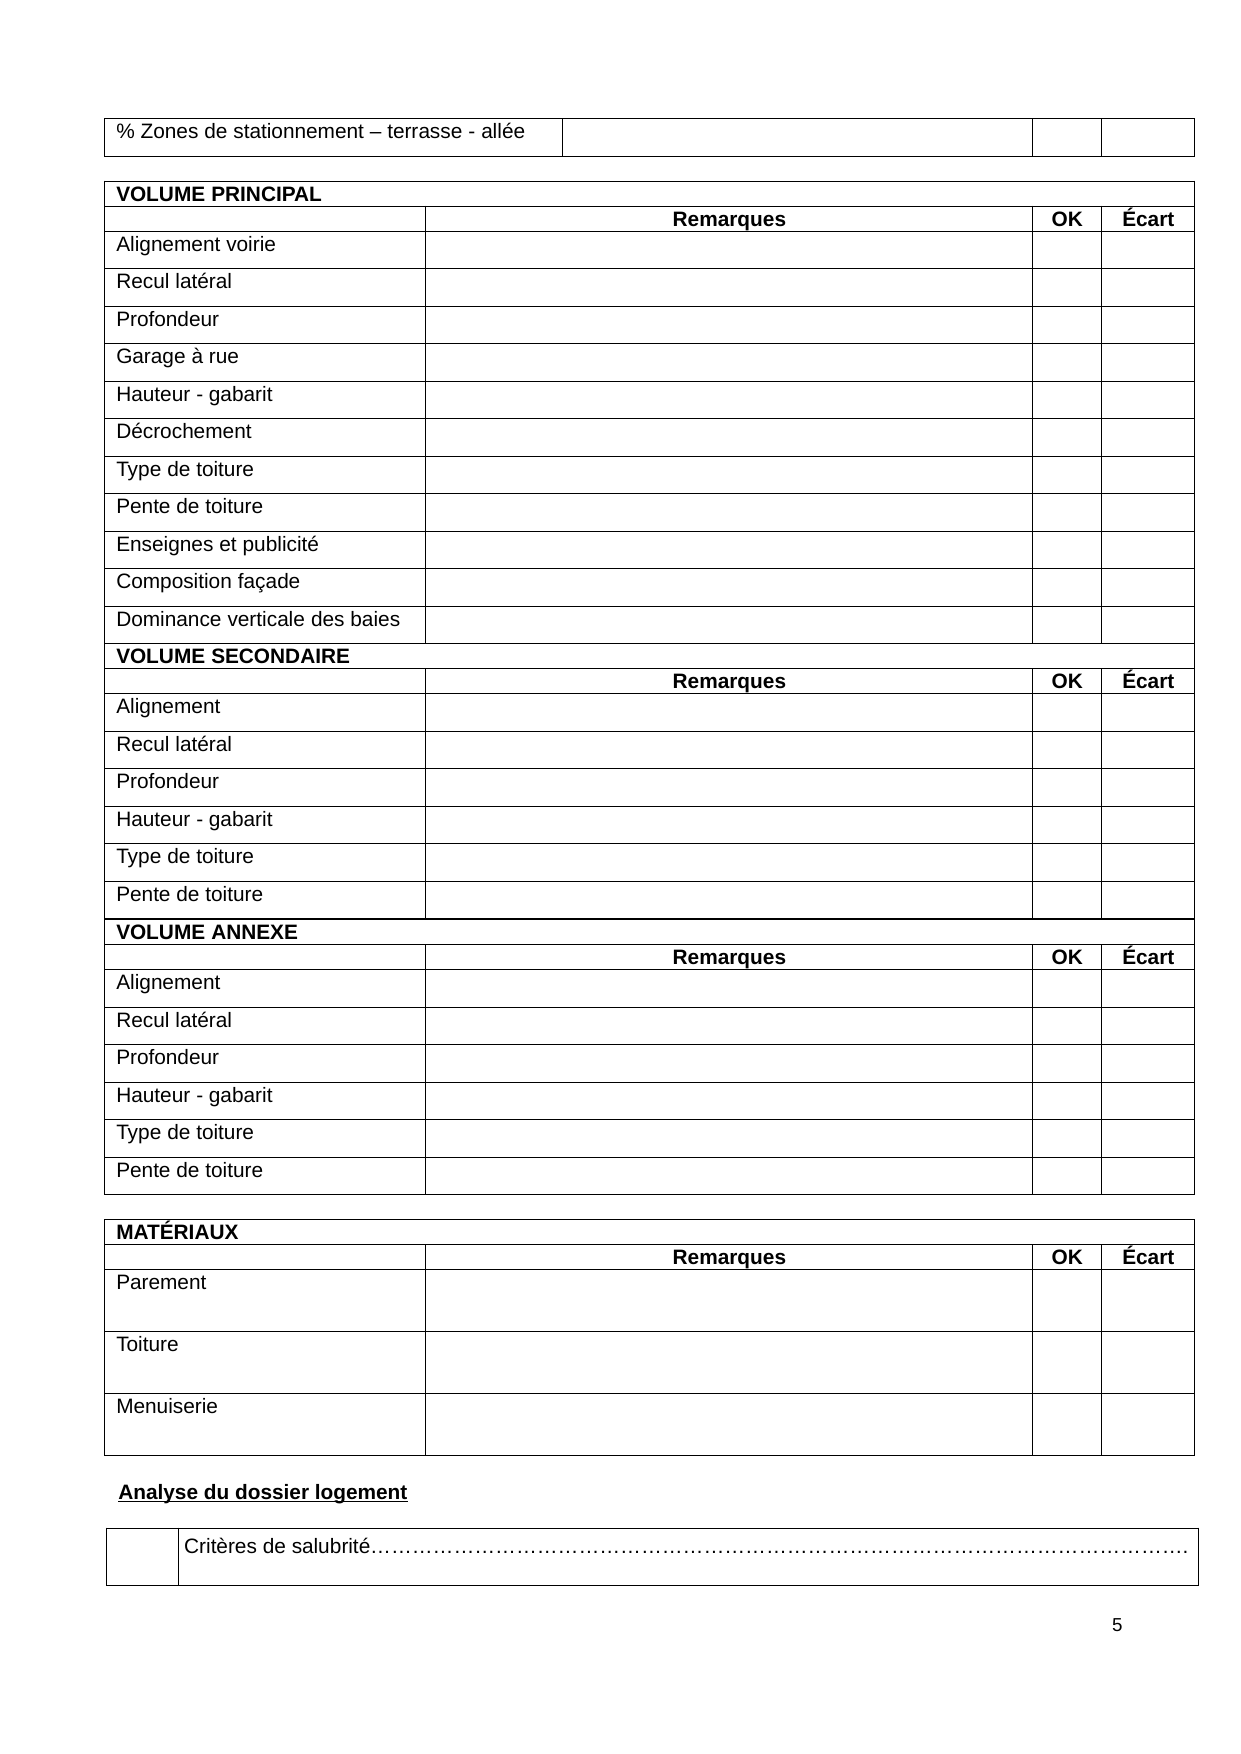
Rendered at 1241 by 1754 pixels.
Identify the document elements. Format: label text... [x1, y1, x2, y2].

table_cell [1033, 269, 1101, 306]
table_cell OK [1033, 207, 1101, 231]
table_cell [1102, 732, 1194, 768]
table_cell Hauteur - gabarit [105, 382, 425, 418]
table_cell Alignement [105, 694, 425, 731]
table_header VOLUME ANNEXE [105, 920, 1194, 944]
table_cell [426, 970, 1032, 1007]
table_cell Type de toiture [105, 844, 425, 881]
table_cell [1102, 1008, 1194, 1044]
table_cell [426, 494, 1032, 531]
table_cell Menuiserie [105, 1394, 425, 1455]
table_cell [426, 1008, 1032, 1044]
table_cell Décrochement [105, 419, 425, 456]
table_cell Toiture [105, 1332, 425, 1393]
table_cell Profondeur [105, 307, 425, 343]
table_cell [1102, 1332, 1194, 1393]
table_cell [1033, 1158, 1101, 1194]
table_cell [426, 232, 1032, 268]
table_cell Remarques [426, 207, 1032, 231]
table_cell [1033, 307, 1101, 343]
table_cell [1033, 382, 1101, 418]
table_cell [426, 1083, 1032, 1119]
table_cell [1102, 457, 1194, 493]
table_cell [426, 807, 1032, 843]
table_header VOLUME PRINCIPAL [105, 182, 1194, 206]
table_cell Type de toiture [105, 457, 425, 493]
table_cell [1033, 344, 1101, 381]
table_cell Recul latéral [105, 732, 425, 768]
table_cell [426, 457, 1032, 493]
table_cell [426, 1332, 1032, 1393]
table_cell [426, 1158, 1032, 1194]
table_cell [426, 419, 1032, 456]
table_cell OK [1033, 945, 1101, 969]
table_cell Hauteur - gabarit [105, 1083, 425, 1119]
table_cell [1102, 269, 1194, 306]
table_cell [1102, 1120, 1194, 1157]
table_cell [426, 569, 1032, 606]
table_cell [1033, 419, 1101, 456]
table_cell [426, 344, 1032, 381]
table_cell [1033, 769, 1101, 806]
table_cell Dominance verticale des baies [105, 607, 425, 643]
table_cell Écart [1102, 207, 1194, 231]
table_cell [426, 1045, 1032, 1082]
table_cell VOLUME SECONDAIRE [105, 644, 1194, 668]
table_cell % Zones de stationnement – terrasse - allée [105, 119, 562, 156]
table_cell Enseignes et publicité [105, 532, 425, 568]
table_cell [1033, 1394, 1101, 1455]
table_cell [1102, 1394, 1194, 1455]
table_cell Parement [105, 1270, 425, 1331]
table_cell [426, 1394, 1032, 1455]
table_cell [1102, 694, 1194, 731]
table_cell Écart [1102, 1245, 1194, 1269]
table_cell [1033, 1120, 1101, 1157]
table_header MATÉRIAUX [105, 1220, 1194, 1244]
table_cell Pente de toiture [105, 1158, 425, 1194]
table_cell [1033, 569, 1101, 606]
table_cell [1102, 1158, 1194, 1194]
table_cell [1102, 970, 1194, 1007]
table_cell [1033, 1083, 1101, 1119]
table_cell [1033, 970, 1101, 1007]
table_cell [1102, 532, 1194, 568]
table_cell [426, 1270, 1032, 1331]
table_cell Alignement [105, 970, 425, 1007]
table_cell OK [1033, 669, 1101, 693]
table_cell [1033, 494, 1101, 531]
table_cell Pente de toiture [105, 882, 425, 918]
text Analyse du dossier logement [118, 1480, 1122, 1504]
table_cell [426, 307, 1032, 343]
table_cell Écart [1102, 669, 1194, 693]
table_cell [1033, 1045, 1101, 1082]
table_cell [1102, 769, 1194, 806]
table_cell [1102, 494, 1194, 531]
table_header [107, 1529, 178, 1585]
table_cell [1102, 1270, 1194, 1331]
table_cell Écart [1102, 945, 1194, 969]
table_cell [426, 732, 1032, 768]
table_cell [105, 207, 425, 231]
table_cell [563, 119, 1032, 156]
table_cell [1102, 1045, 1194, 1082]
table_cell [1102, 607, 1194, 643]
table_cell [426, 607, 1032, 643]
table_cell [426, 882, 1032, 918]
table_cell OK [1033, 1245, 1101, 1269]
table_cell [1102, 807, 1194, 843]
table_cell [1033, 882, 1101, 918]
table_cell [105, 1245, 425, 1269]
table_cell [105, 669, 425, 693]
table_cell [1102, 419, 1194, 456]
table_cell Remarques [426, 945, 1032, 969]
table_cell [1102, 382, 1194, 418]
table_cell [1102, 882, 1194, 918]
table_cell Pente de toiture [105, 494, 425, 531]
table_cell [426, 382, 1032, 418]
table_cell Recul latéral [105, 1008, 425, 1044]
table_cell [1033, 1270, 1101, 1331]
table_cell Garage à rue [105, 344, 425, 381]
table_cell Alignement voirie [105, 232, 425, 268]
table_cell [105, 945, 425, 969]
table_cell [1033, 694, 1101, 731]
table_cell [1033, 807, 1101, 843]
table_cell Profondeur [105, 1045, 425, 1082]
table_cell [1033, 232, 1101, 268]
table_cell [426, 269, 1032, 306]
table_cell [1033, 1008, 1101, 1044]
table_cell [1033, 457, 1101, 493]
table_cell Recul latéral [105, 269, 425, 306]
table_cell [1102, 569, 1194, 606]
table_cell [1102, 344, 1194, 381]
table_cell Remarques [426, 669, 1032, 693]
table_cell Composition façade [105, 569, 425, 606]
table_cell [1102, 844, 1194, 881]
table_cell [1102, 119, 1194, 156]
table_cell [1102, 1083, 1194, 1119]
table_cell [1033, 1332, 1101, 1393]
table_header Critères de salubrité………………………………………………………………………………………………………. [179, 1529, 1198, 1585]
table_cell [426, 532, 1032, 568]
table_cell [426, 694, 1032, 731]
table_cell [1033, 844, 1101, 881]
table_cell Profondeur [105, 769, 425, 806]
table_cell Hauteur - gabarit [105, 807, 425, 843]
table_cell Remarques [426, 1245, 1032, 1269]
table_cell [1033, 732, 1101, 768]
table_cell Type de toiture [105, 1120, 425, 1157]
table_cell [1033, 532, 1101, 568]
table_cell [1033, 119, 1101, 156]
table_cell [1102, 232, 1194, 268]
table_cell [426, 1120, 1032, 1157]
table_cell [1102, 307, 1194, 343]
table_cell [1033, 607, 1101, 643]
table_cell [426, 769, 1032, 806]
table_cell [426, 844, 1032, 881]
